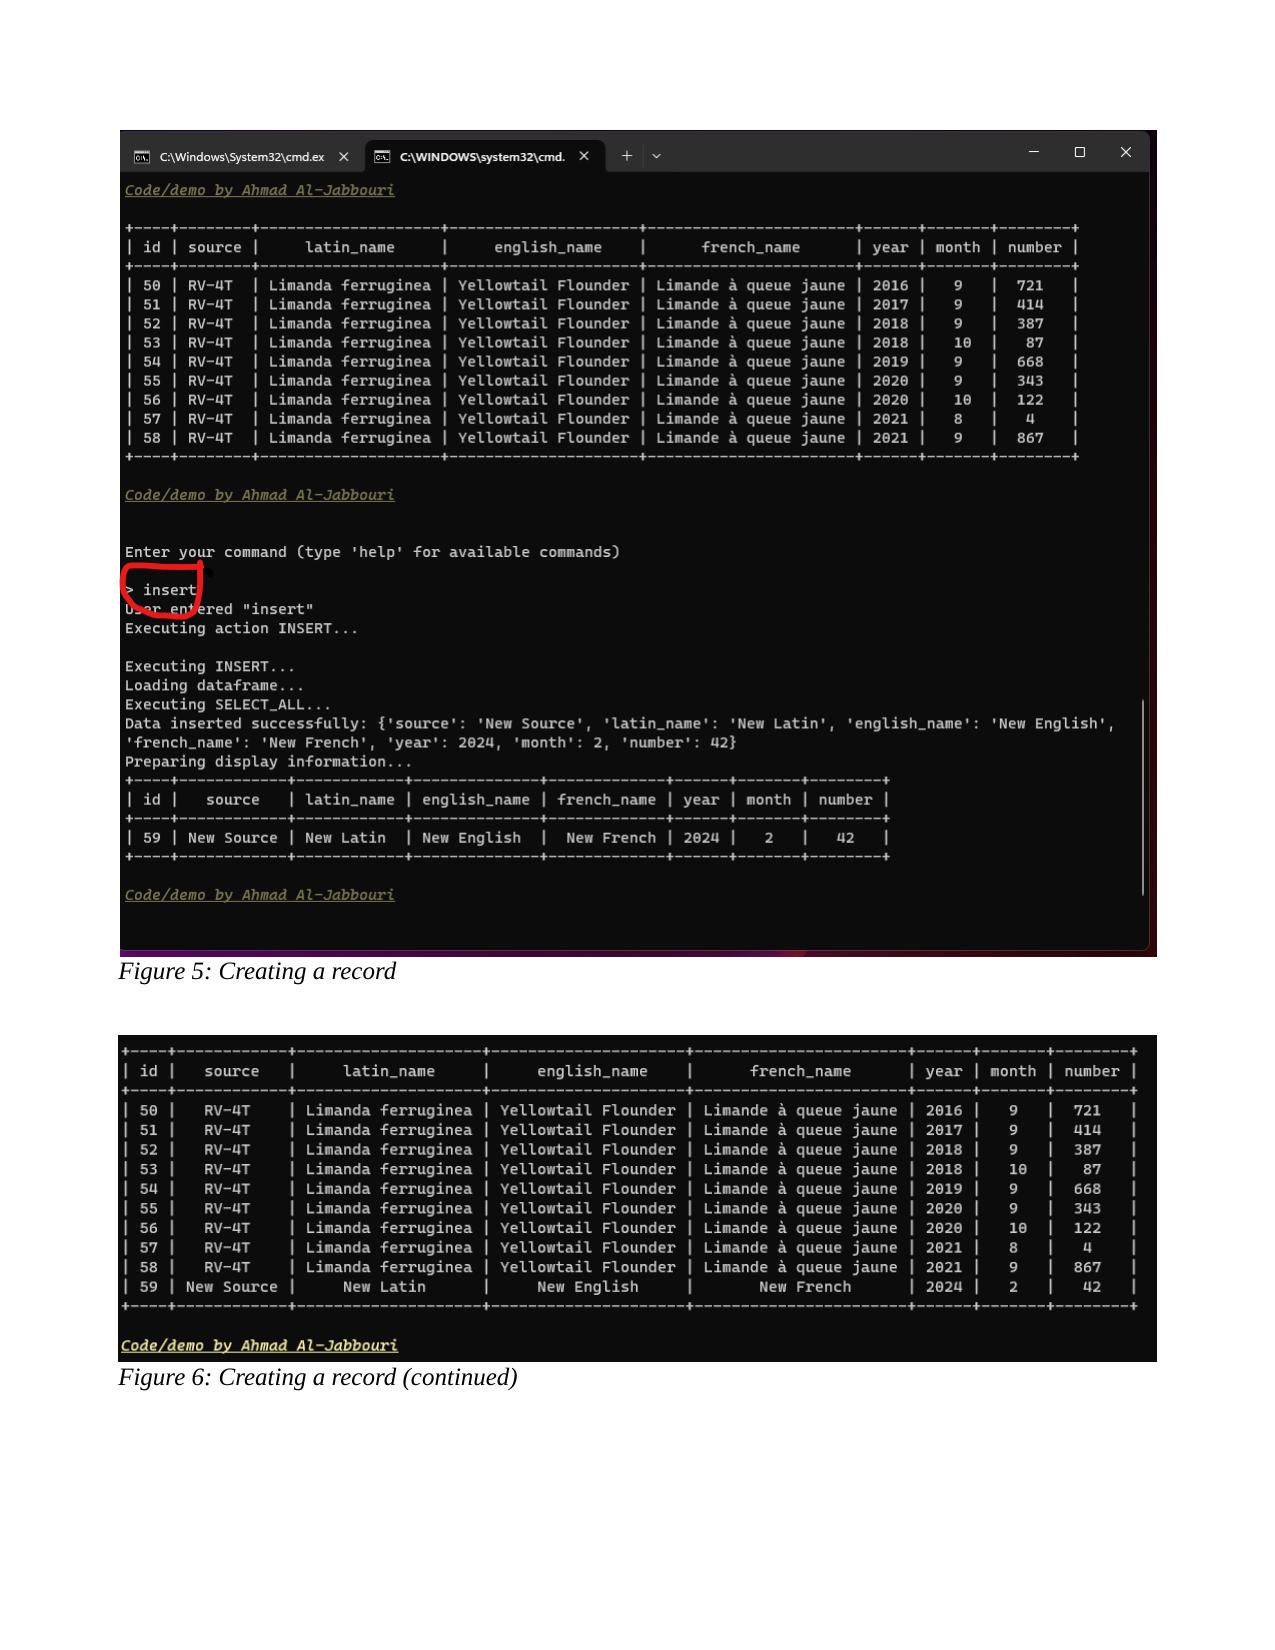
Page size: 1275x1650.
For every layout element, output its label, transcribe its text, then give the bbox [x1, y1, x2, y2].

text Figure 6: Creating a record (continued) [118, 1362, 1157, 1390]
picture [118, 130, 1157, 957]
picture [118, 1035, 1157, 1362]
text Figure 5: Creating a record [118, 957, 1157, 985]
